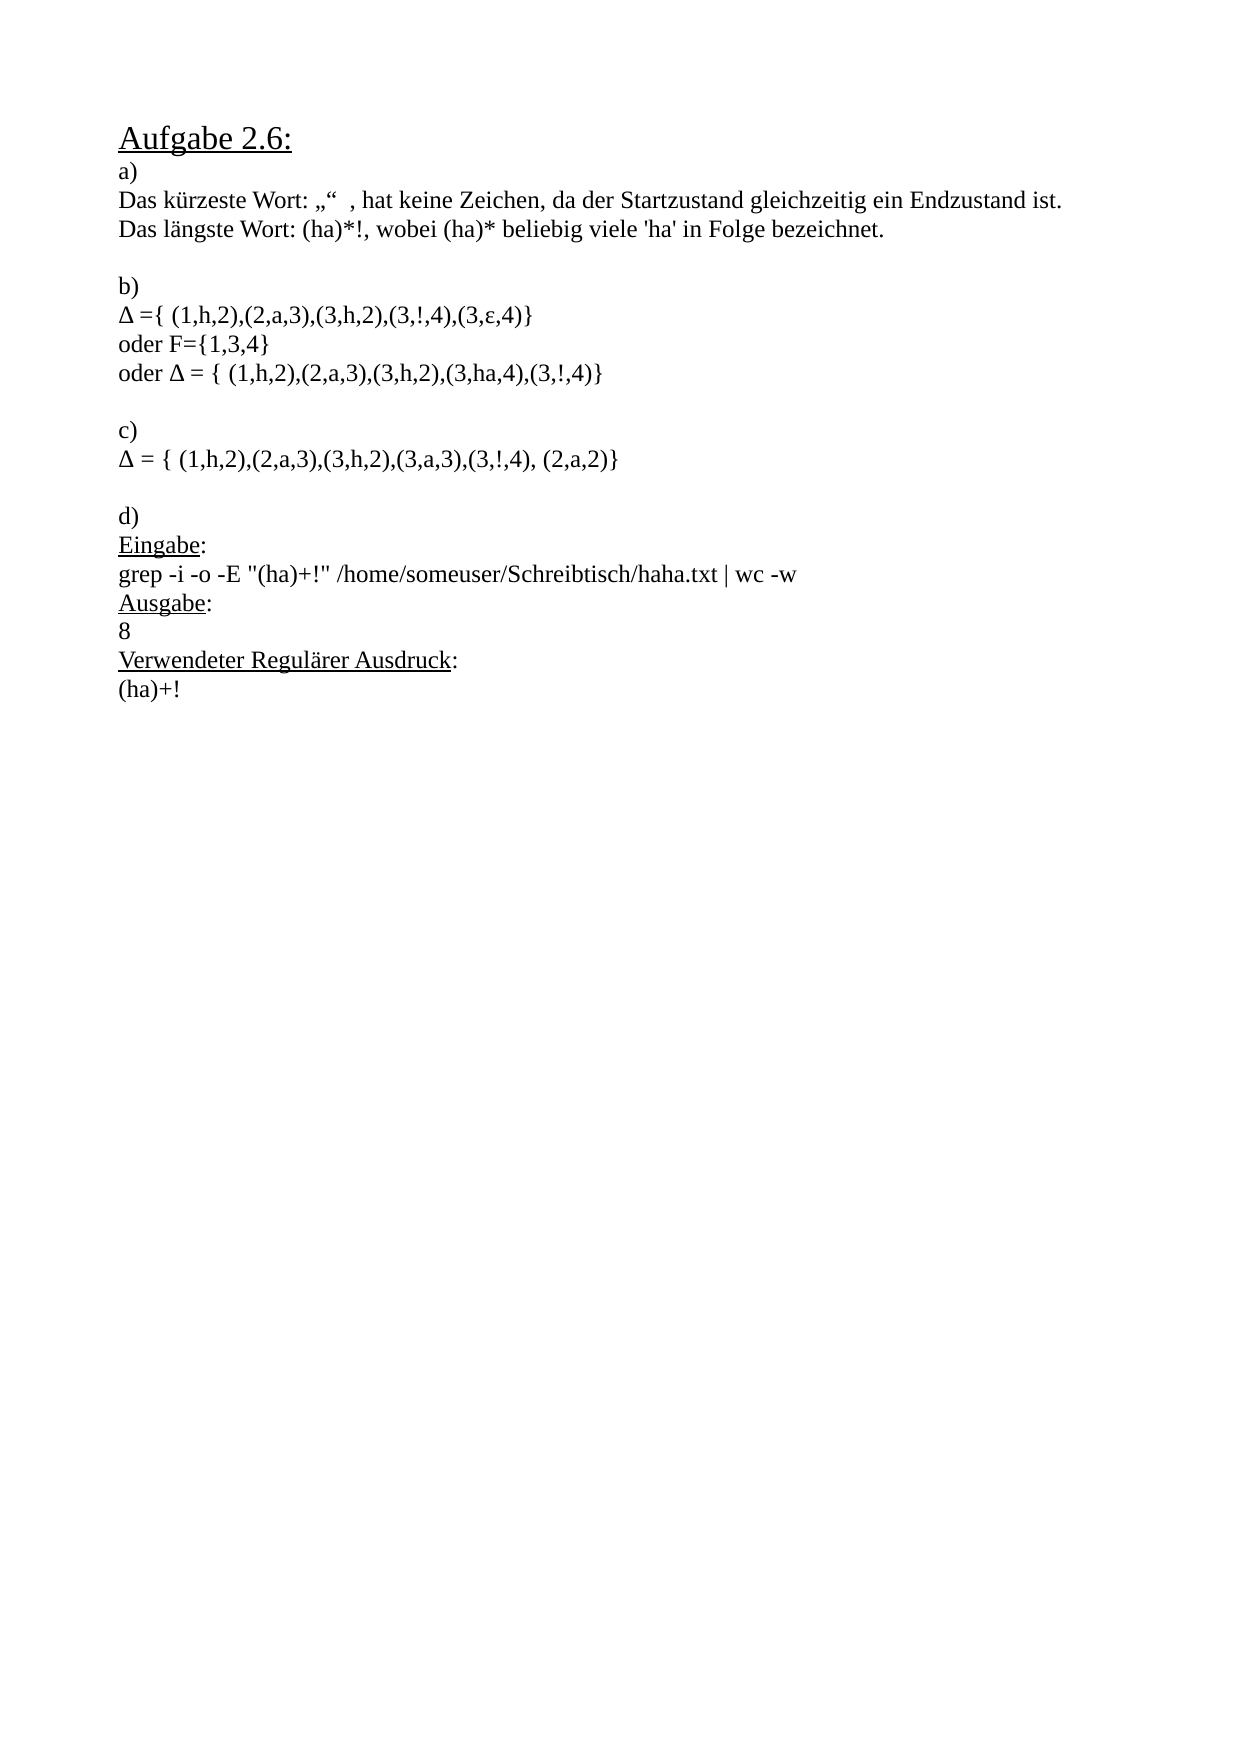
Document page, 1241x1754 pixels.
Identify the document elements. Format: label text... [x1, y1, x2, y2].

text grep -i -o -E "(ha)+!" /home/someuser/Schreibtisch/haha.txt | wc -w [118, 559, 1122, 588]
text d) [118, 501, 1122, 530]
text (ha)+! [118, 674, 1122, 703]
text 8 [118, 616, 1122, 645]
text Ausgabe: [118, 588, 1122, 616]
text Aufgabe 2.6: [118, 118, 1122, 156]
text oder Δ = { (1,h,2),(2,a,3),(3,h,2),(3,ha,4),(3,!,4)} [118, 358, 1122, 386]
text Das längste Wort: (ha)*!, wobei (ha)* beliebig viele 'ha' in Folge bezeichnet. [118, 214, 1122, 243]
text Das kürzeste Wort: „“ , hat keine Zeichen, da der Startzustand gleichzeitig ein Endzustand ist. [118, 185, 1122, 214]
text Eingabe: [118, 530, 1122, 559]
text b) [118, 271, 1122, 300]
text Δ = { (1,h,2),(2,a,3),(3,h,2),(3,a,3),(3,!,4), (2,a,2)} [118, 444, 1122, 473]
text c) [118, 415, 1122, 444]
text Δ ={ (1,h,2),(2,a,3),(3,h,2),(3,!,4),(3,ε,4)} [118, 300, 1122, 329]
text a) [118, 156, 1122, 185]
text Verwendeter Regulärer Ausdruck: [118, 645, 1122, 674]
text oder F={1,3,4} [118, 329, 1122, 358]
